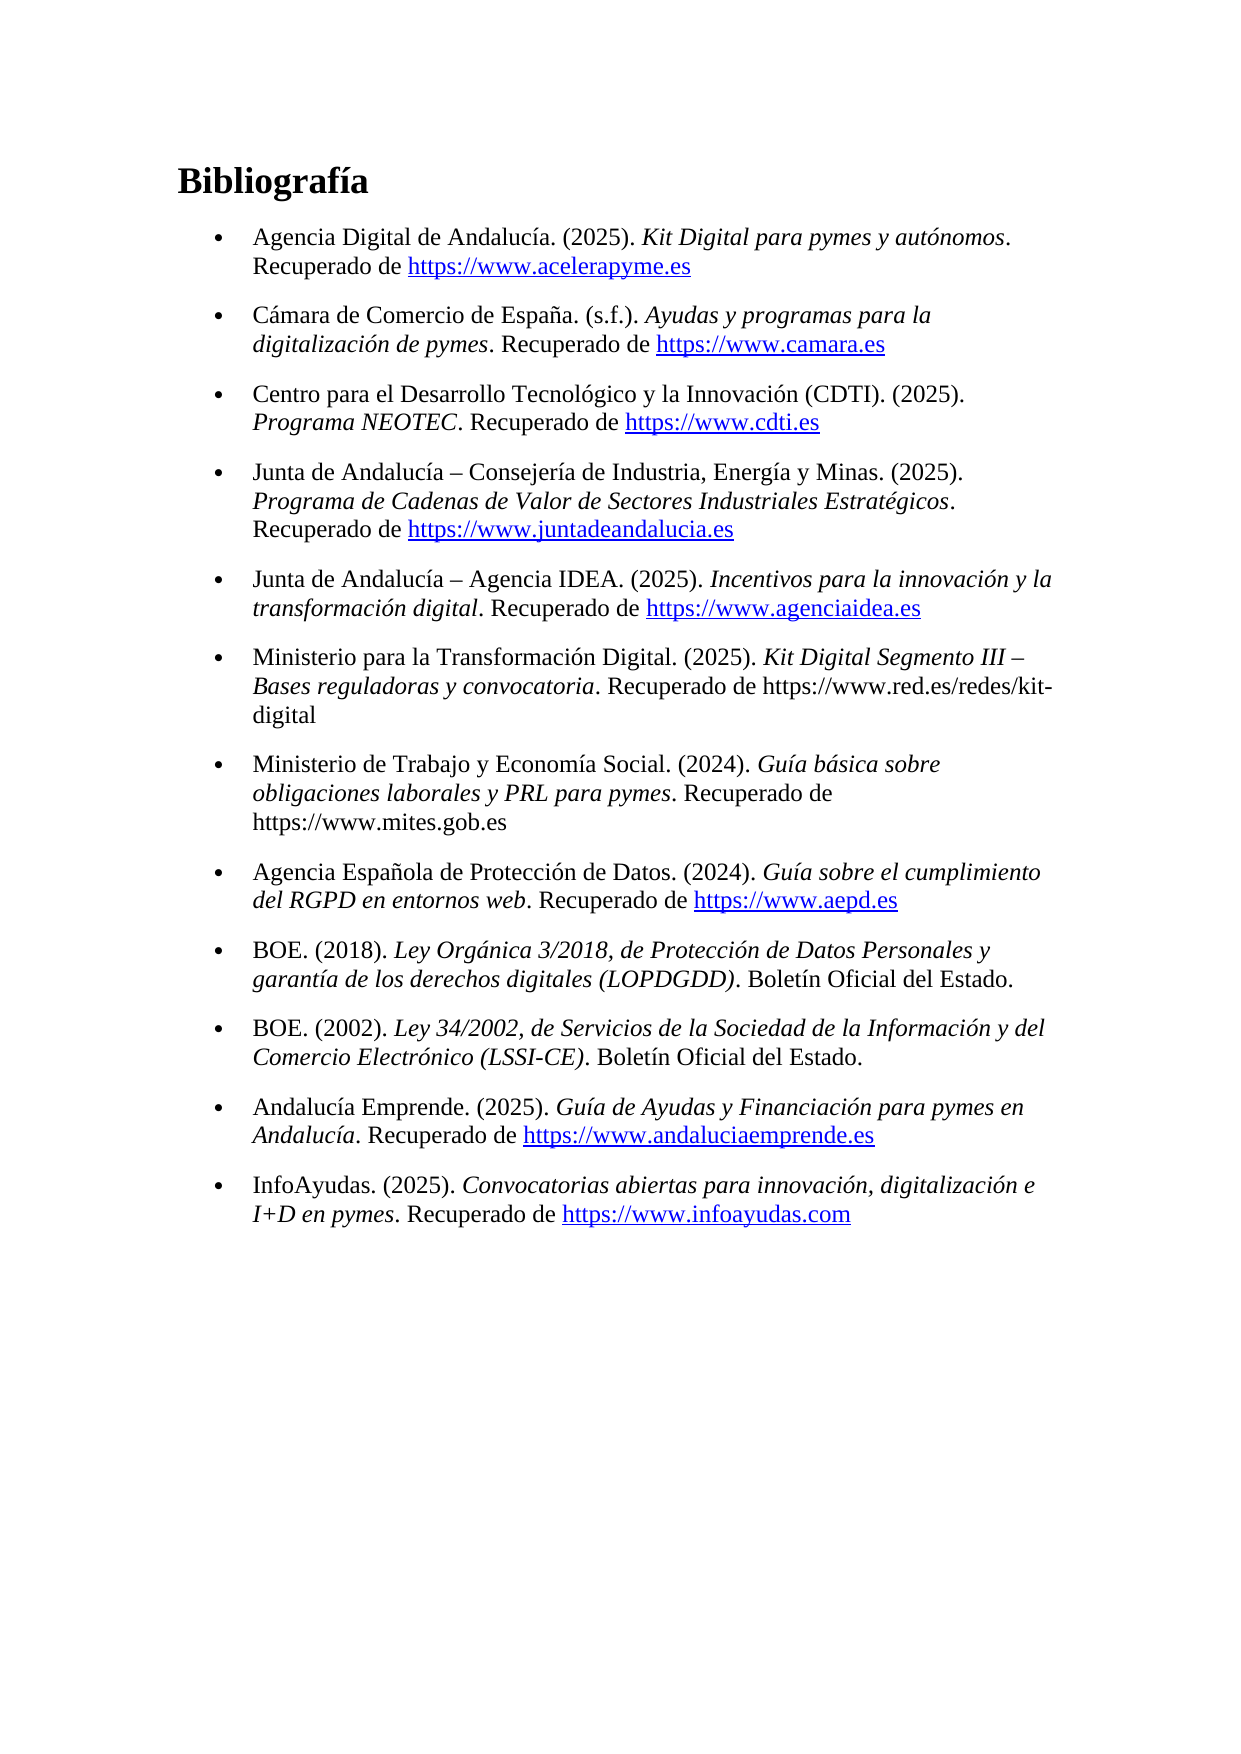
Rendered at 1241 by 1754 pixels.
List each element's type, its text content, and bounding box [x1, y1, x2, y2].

list BOE. (2002). Ley 34/2002, de Servicios de la Sociedad de la Información y del Comercio Electrónico (LSSI-CE). Boletín Oficial del Estado. [215, 1013, 1063, 1071]
list Junta de Andalucía – Agencia IDEA. (2025). Incentivos para la innovación y la transformación digital. Recuperado de https://www.agenciaidea.es [215, 564, 1063, 622]
list BOE. (2018). Ley Orgánica 3/2018, de Protección de Datos Personales y garantía de los derechos digitales (LOPDGDD). Boletín Oficial del Estado. [215, 935, 1063, 992]
text Bibliografía [177, 158, 1063, 201]
list Ministerio de Trabajo y Economía Social. (2024). Guía básica sobre obligaciones laborales y PRL para pymes. Recuperado de https://www.mites.gob.es [215, 749, 1063, 836]
list Ministerio para la Transformación Digital. (2025). Kit Digital Segmento III – Bases reguladoras y convocatoria. Recuperado de https://www.red.es/redes/kit-digital [215, 642, 1063, 729]
list Andalucía Emprende. (2025). Guía de Ayudas y Financiación para pymes en Andalucía. Recuperado de https://www.andaluciaemprende.es [215, 1092, 1063, 1149]
list Centro para el Desarrollo Tecnológico y la Innovación (CDTI). (2025). Programa NEOTEC. Recuperado de https://www.cdti.es [215, 379, 1063, 436]
list Agencia Española de Protección de Datos. (2024). Guía sobre el cumplimiento del RGPD en entornos web. Recuperado de https://www.aepd.es [215, 857, 1063, 914]
list Agencia Digital de Andalucía. (2025). Kit Digital para pymes y autónomos. Recuperado de https://www.acelerapyme.es [215, 222, 1063, 279]
list InfoAyudas. (2025). Convocatorias abiertas para innovación, digitalización e I+D en pymes. Recuperado de https://www.infoayudas.com [215, 1170, 1063, 1227]
list Junta de Andalucía – Consejería de Industria, Energía y Minas. (2025). Programa de Cadenas de Valor de Sectores Industriales Estratégicos. Recuperado de https://www.juntadeandalucia.es [215, 457, 1063, 543]
list Cámara de Comercio de España. (s.f.). Ayudas y programas para la digitalización de pymes. Recuperado de https://www.camara.es [215, 300, 1063, 358]
